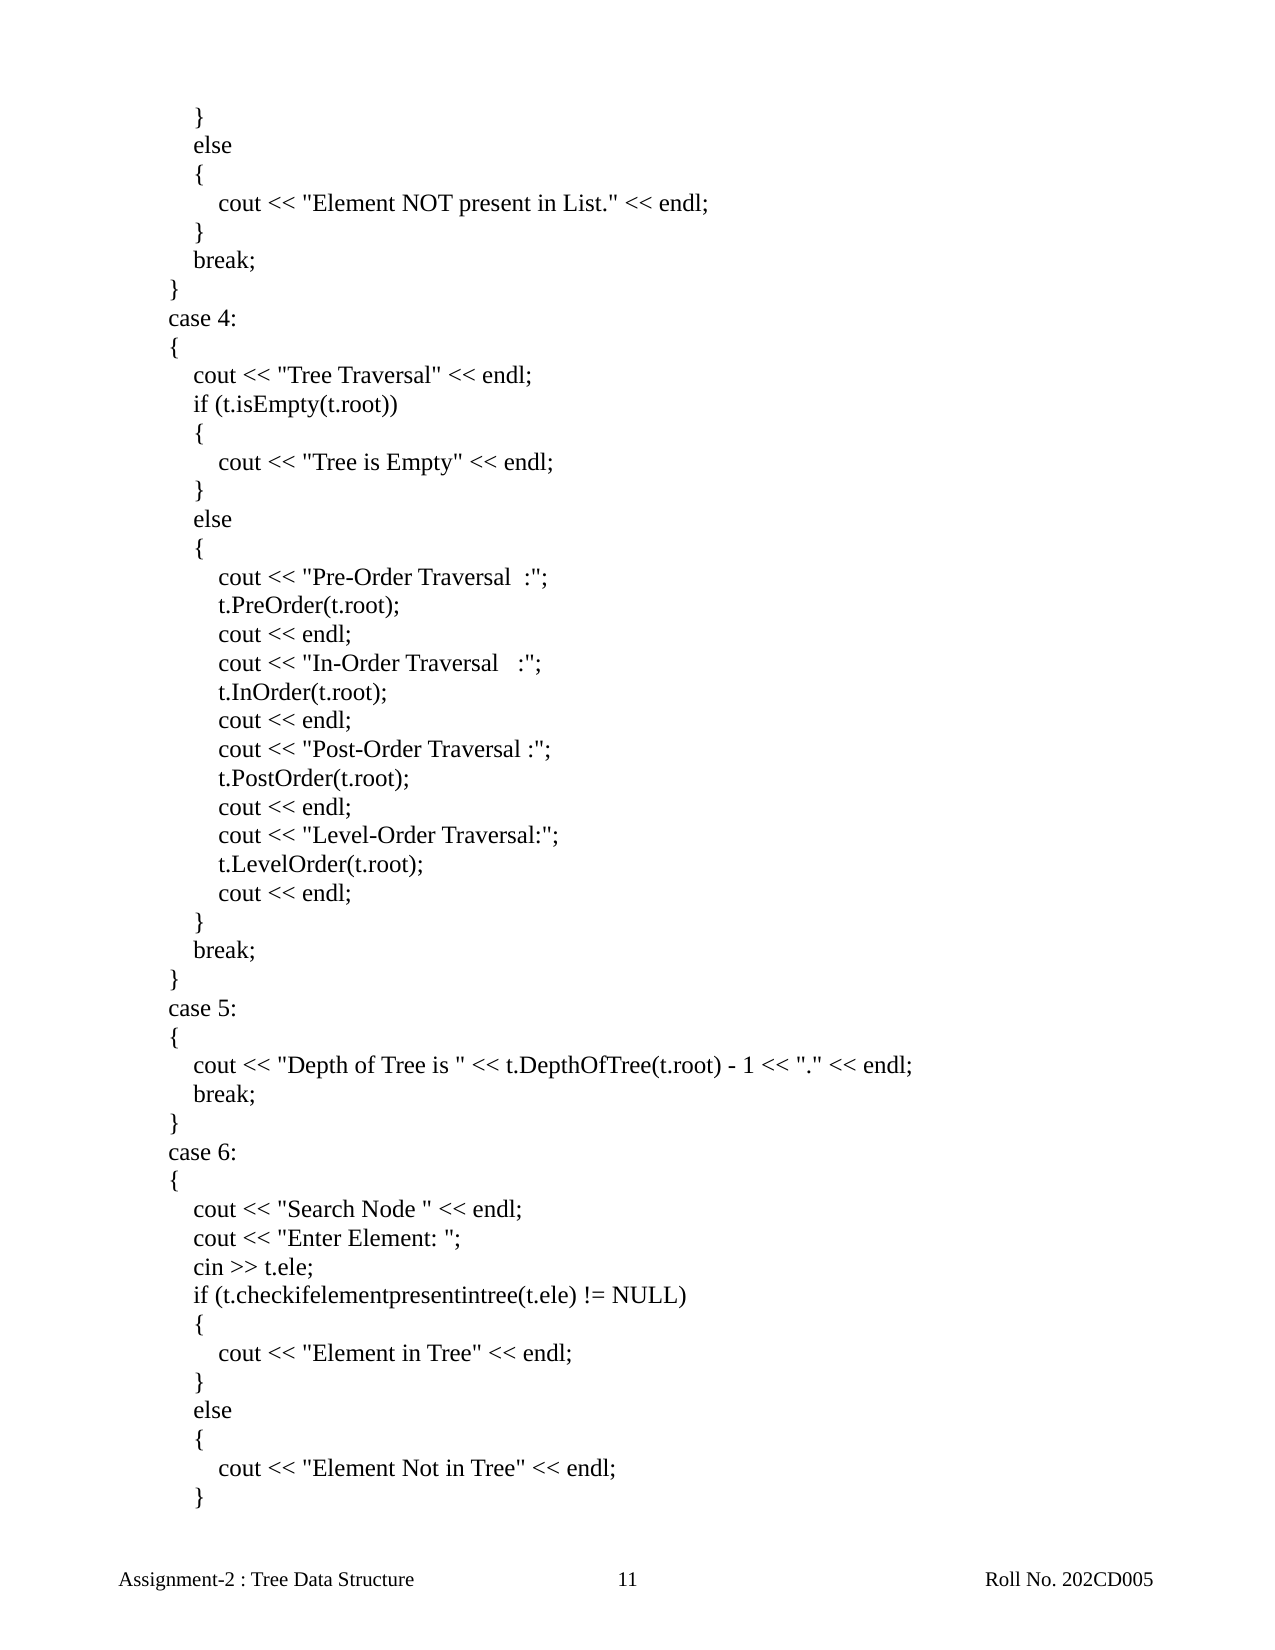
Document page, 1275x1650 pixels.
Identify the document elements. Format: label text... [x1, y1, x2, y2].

text { [118, 1424, 1157, 1453]
text { [118, 159, 1157, 188]
text cin >> t.ele; [118, 1252, 1157, 1280]
text } [118, 475, 1157, 504]
text { [118, 1165, 1157, 1194]
text cout << "Element in Tree" << endl; [118, 1338, 1157, 1367]
text } [118, 217, 1157, 245]
text cout << "Depth of Tree is " << t.DepthOfTree(t.root) - 1 << "." << endl; [118, 1050, 1157, 1079]
text { [118, 418, 1157, 447]
text { [118, 1022, 1157, 1050]
text cout << "Enter Element: "; [118, 1223, 1157, 1252]
text { [118, 332, 1157, 360]
text cout << "Search Node " << endl; [118, 1194, 1157, 1223]
text } [118, 1482, 1157, 1510]
text cout << "Tree Traversal" << endl; [118, 360, 1157, 389]
text } [118, 964, 1157, 993]
text cout << endl; [118, 878, 1157, 907]
text cout << "Pre-Order Traversal :"; [118, 562, 1157, 590]
text else [118, 130, 1157, 159]
text cout << endl; [118, 619, 1157, 648]
text case 6: [118, 1137, 1157, 1165]
text cout << "Tree is Empty" << endl; [118, 447, 1157, 475]
text if (t.isEmpty(t.root)) [118, 389, 1157, 418]
text } [118, 1108, 1157, 1137]
text case 4: [118, 303, 1157, 332]
text else [118, 1395, 1157, 1424]
text } [118, 907, 1157, 935]
text } [118, 1367, 1157, 1395]
text cout << "In-Order Traversal :"; [118, 648, 1157, 677]
text } [118, 102, 1157, 130]
text cout << "Element NOT present in List." << endl; [118, 188, 1157, 217]
text case 5: [118, 993, 1157, 1022]
text break; [118, 245, 1157, 274]
text t.InOrder(t.root); [118, 677, 1157, 705]
text t.LevelOrder(t.root); [118, 849, 1157, 878]
text { [118, 533, 1157, 562]
text break; [118, 935, 1157, 964]
text t.PreOrder(t.root); [118, 590, 1157, 619]
text if (t.checkifelementpresentintree(t.ele) != NULL) [118, 1280, 1157, 1309]
text { [118, 1309, 1157, 1338]
text cout << endl; [118, 705, 1157, 734]
text cout << endl; [118, 792, 1157, 820]
text t.PostOrder(t.root); [118, 763, 1157, 792]
text cout << "Element Not in Tree" << endl; [118, 1453, 1157, 1482]
text cout << "Level-Order Traversal:"; [118, 820, 1157, 849]
text else [118, 504, 1157, 533]
text } [118, 274, 1157, 303]
text cout << "Post-Order Traversal :"; [118, 734, 1157, 763]
text break; [118, 1079, 1157, 1108]
